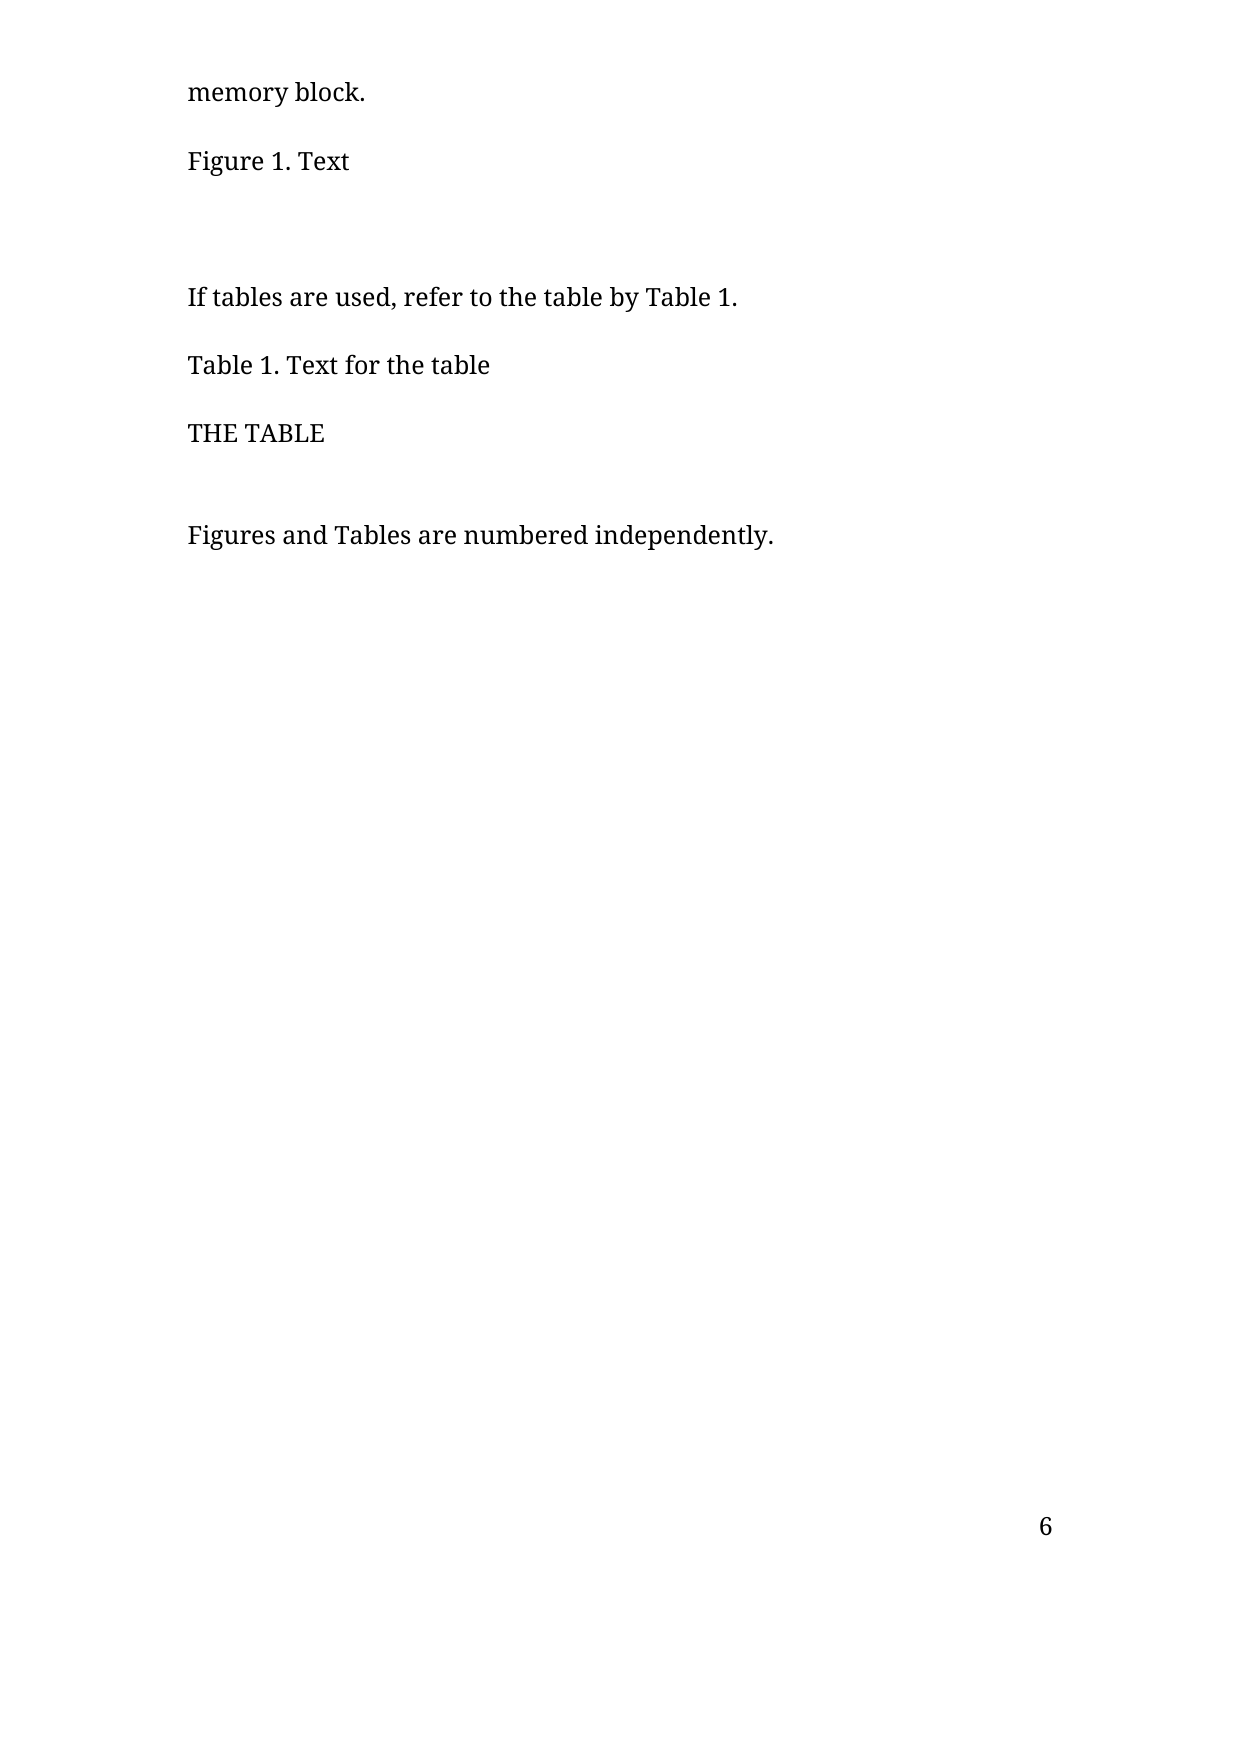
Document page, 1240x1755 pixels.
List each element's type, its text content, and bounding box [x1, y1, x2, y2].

text Figures and Tables are numbered independently. [187, 518, 1052, 552]
text Figure 1. Text [187, 143, 1052, 177]
text THE TABLE [187, 416, 1052, 450]
text memory block. [187, 75, 1052, 109]
text If tables are used, refer to the table by Table 1. [187, 279, 1052, 313]
text Table 1. Text for the table [187, 347, 1052, 382]
